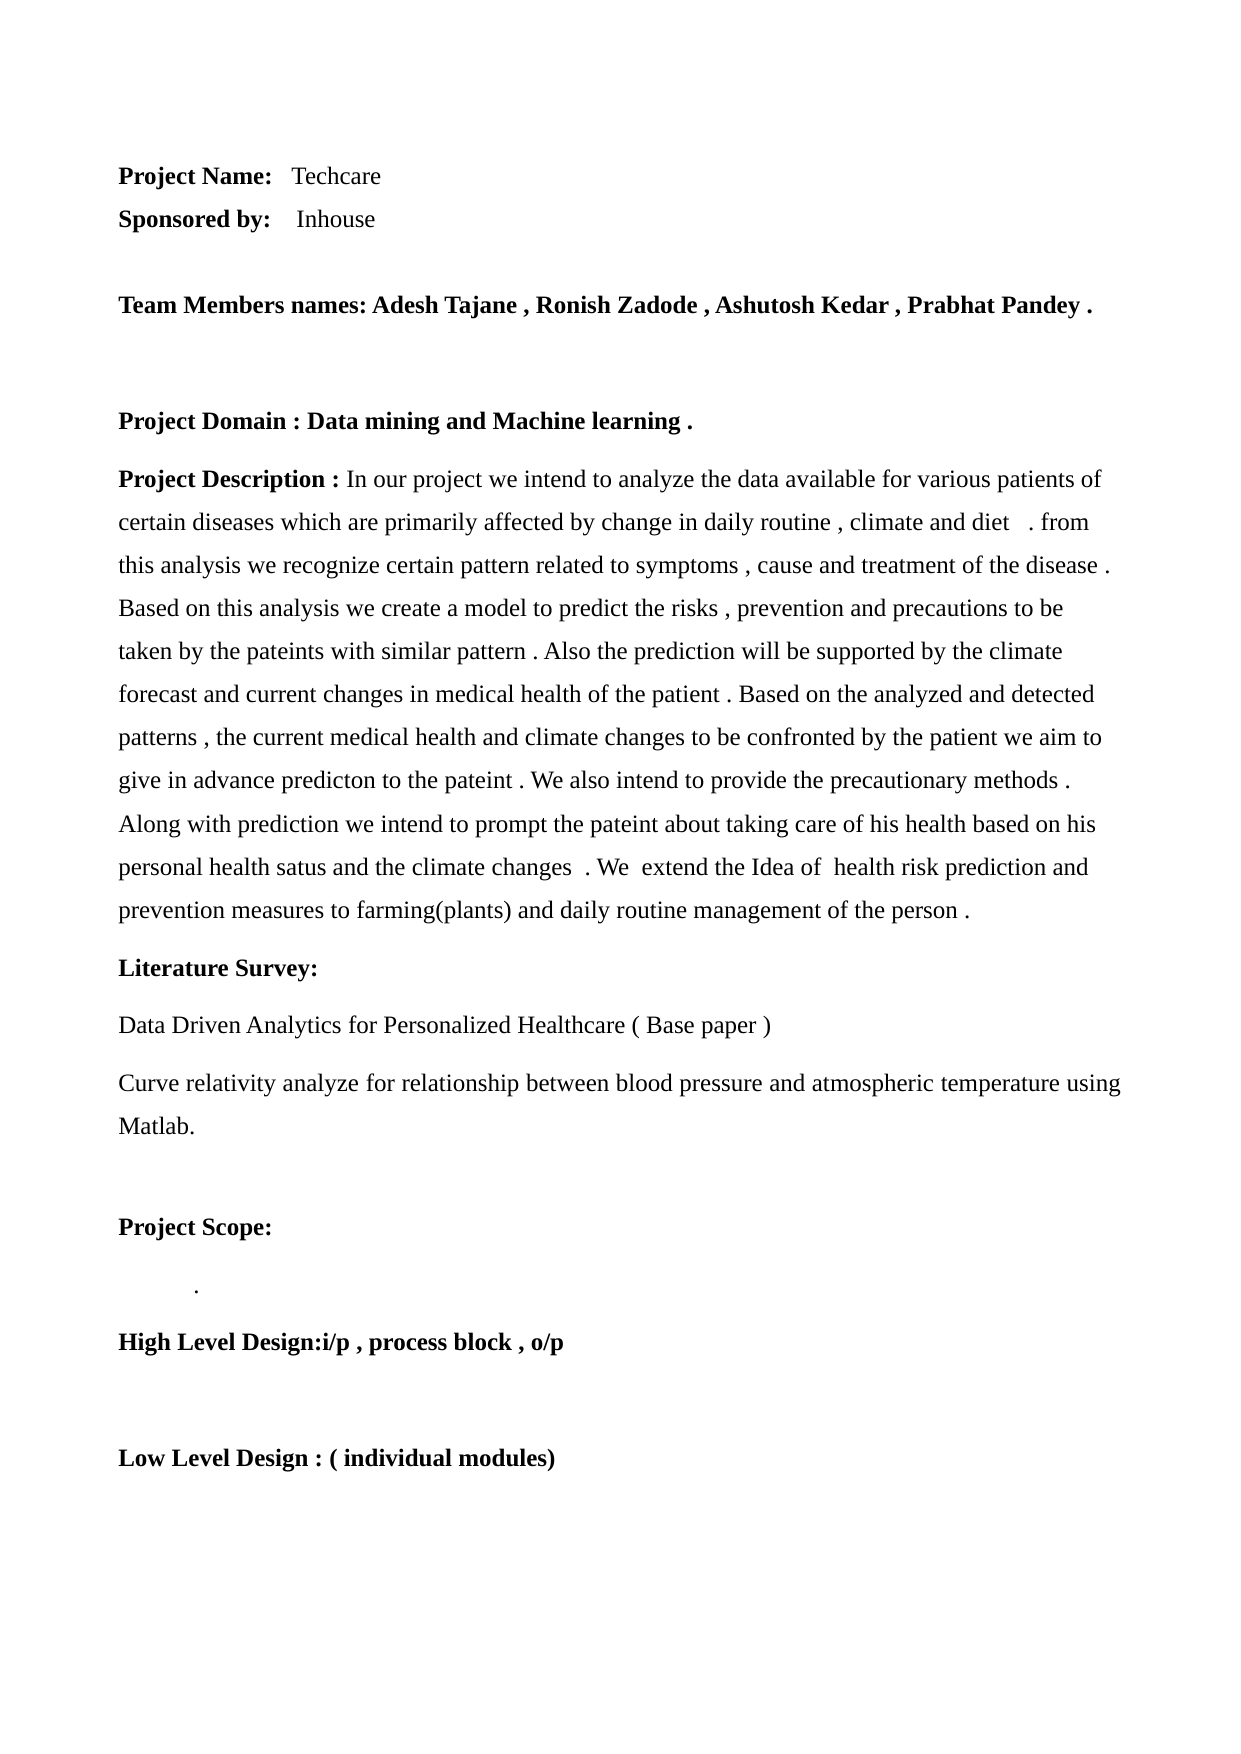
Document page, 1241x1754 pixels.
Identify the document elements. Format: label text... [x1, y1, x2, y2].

text Project Domain : Data mining and Machine learning . [118, 406, 1122, 435]
text High Level Design:i/p , process block , o/p [118, 1327, 1122, 1356]
text Project Scope: [118, 1212, 1122, 1241]
text Low Level Design : ( individual modules) [118, 1443, 1122, 1472]
text Project Description : In our project we intend to analyze the data available for various patients of certain diseases which are primarily affected by change in daily routine , climate and diet . from this analysis we recognize certain pattern related to symptoms , cause and treatment of the disease . Based on this analysis we create a model to predict the risks , prevention and precautions to be taken by the pateints with similar pattern . Also the prediction will be supported by the climate forecast and current changes in medical health of the patient . Based on the analyzed and detected patterns , the current medical health and climate changes to be confronted by the patient we aim to give in advance predicton to the pateint . We also intend to provide the precautionary methods . Along with prediction we intend to prompt the pateint about taking care of his health based on his personal health satus and the climate changes . We extend the Idea of health risk prediction and prevention measures to farming(plants) and daily routine management of the person . [118, 464, 1122, 924]
text Sponsored by: Inhouse [118, 204, 1122, 233]
text Curve relativity analyze for relationship between blood pressure and atmospheric temperature using Matlab. [118, 1068, 1122, 1183]
text Data Driven Analytics for Personalized Healthcare ( Base paper ) [118, 1010, 1122, 1039]
text Project Name: Techcare [118, 161, 1122, 190]
text Team Members names: Adesh Tajane , Ronish Zadode , Ashutosh Kedar , Prabhat Pandey . [118, 291, 1122, 319]
text . [118, 1270, 1122, 1298]
text Literature Survey: [118, 953, 1122, 981]
